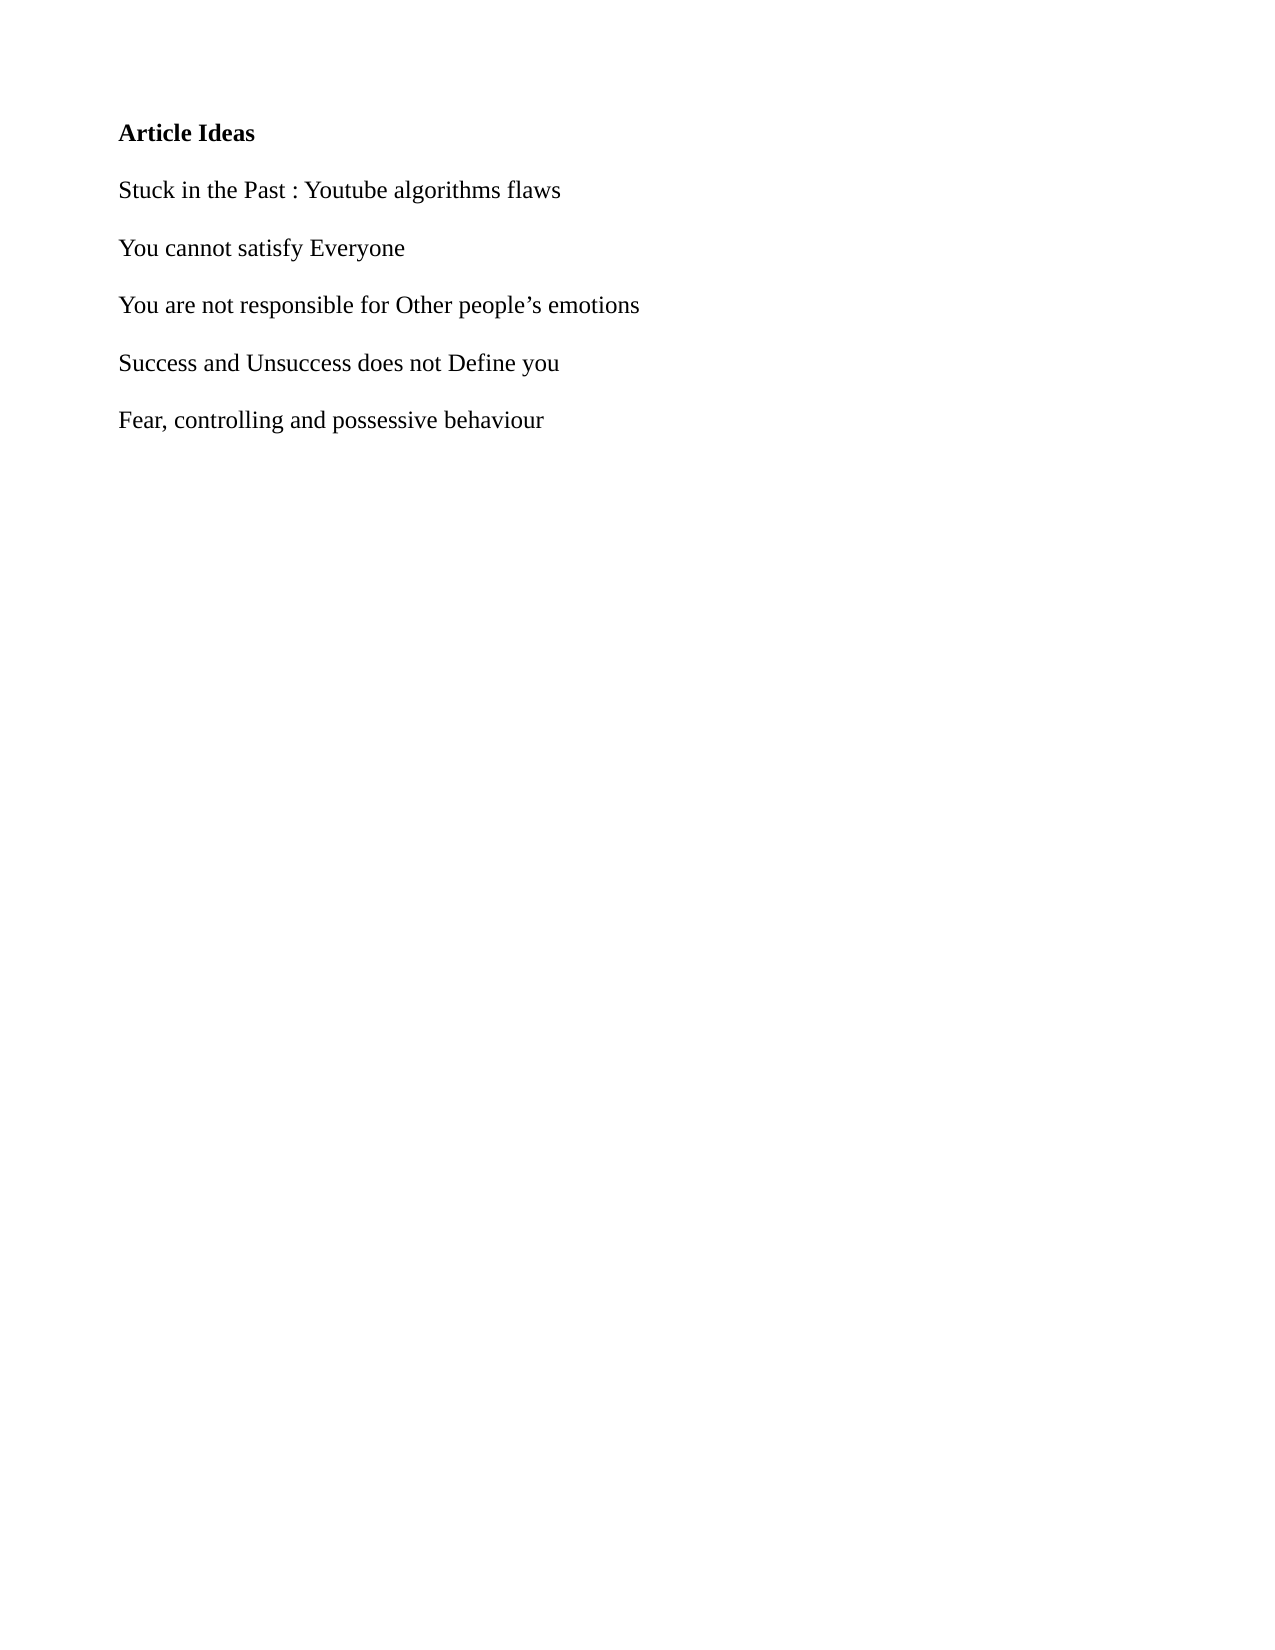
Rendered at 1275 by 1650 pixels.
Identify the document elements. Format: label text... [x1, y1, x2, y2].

text You are not responsible for Other people’s emotions [118, 291, 1157, 319]
text You cannot satisfy Everyone [118, 233, 1157, 262]
text Article Ideas [118, 118, 1157, 147]
text Stuck in the Past : Youtube algorithms flaws [118, 176, 1157, 204]
text Success and Unsuccess does not Define you [118, 348, 1157, 377]
text Fear, controlling and possessive behaviour [118, 406, 1157, 434]
